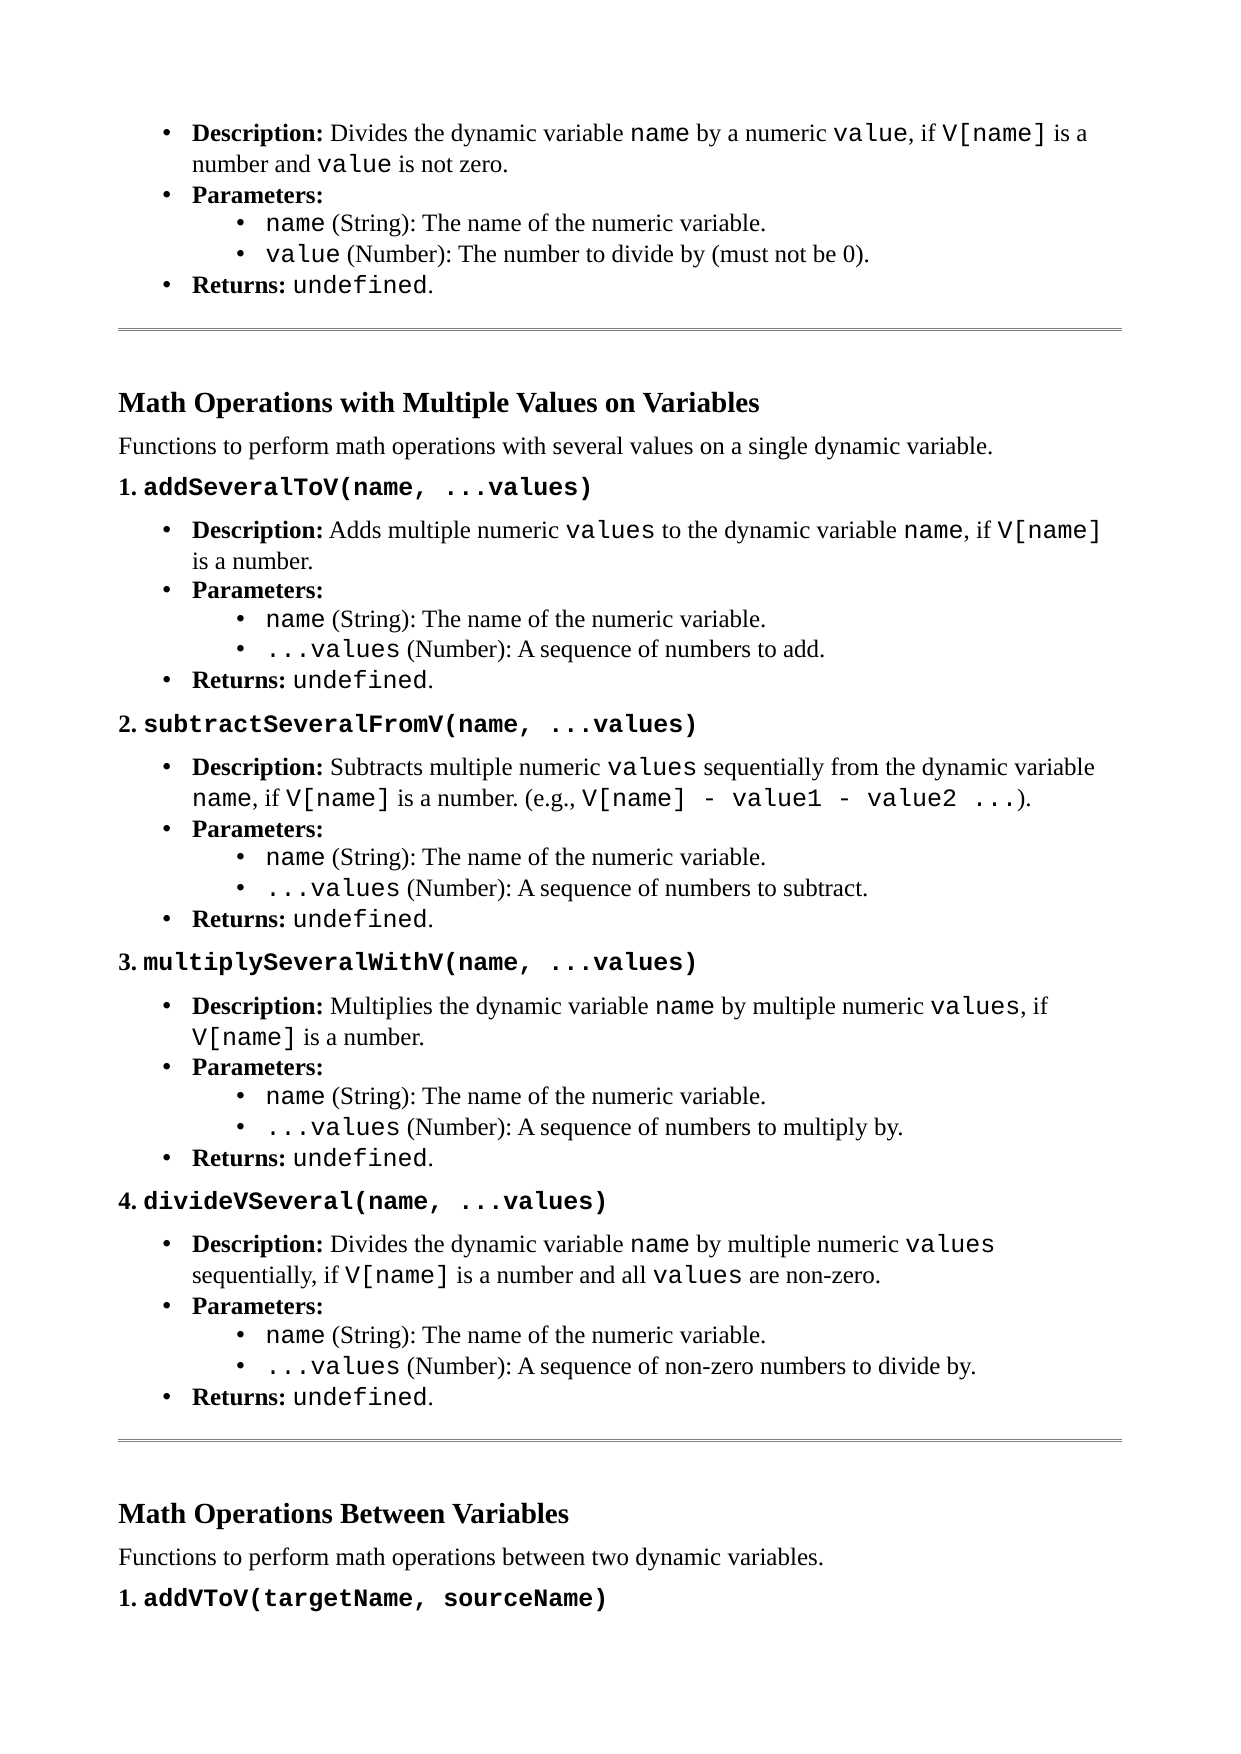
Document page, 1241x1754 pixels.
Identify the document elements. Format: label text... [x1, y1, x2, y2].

list name (String): The name of the numeric variable. [236, 1320, 1122, 1351]
list Parameters: [162, 575, 1122, 604]
list name (String): The name of the numeric variable. [236, 1081, 1122, 1112]
list Returns: undefined. [162, 270, 1122, 301]
text Functions to perform math operations between two dynamic variables. [118, 1542, 1122, 1571]
subtitle Math Operations Between Variables [118, 1496, 1122, 1529]
text 3. multiplySeveralWithV(name, ...values) [118, 947, 1122, 978]
list Returns: undefined. [162, 1143, 1122, 1174]
list Description: Divides the dynamic variable name by a numeric value, if V[name] is a number and value is not zero. [162, 118, 1122, 180]
list ...values (Number): A sequence of non-zero numbers to divide by. [236, 1351, 1122, 1382]
list name (String): The name of the numeric variable. [236, 842, 1122, 873]
list Parameters: [162, 1052, 1122, 1081]
list Parameters: [162, 180, 1122, 208]
text 2. subtractSeveralFromV(name, ...values) [118, 709, 1122, 739]
list name (String): The name of the numeric variable. [236, 208, 1122, 239]
list Description: Subtracts multiple numeric values sequentially from the dynamic variable name, if V[name] is a number. (e.g., V[name] - value1 - value2 ...). [162, 752, 1122, 814]
list Description: Multiplies the dynamic variable name by multiple numeric values, if V[name] is a number. [162, 991, 1122, 1052]
list name (String): The name of the numeric variable. [236, 604, 1122, 634]
text 4. divideVSeveral(name, ...values) [118, 1186, 1122, 1217]
list Returns: undefined. [162, 904, 1122, 935]
list Parameters: [162, 1291, 1122, 1320]
list Parameters: [162, 814, 1122, 842]
list Returns: undefined. [162, 1382, 1122, 1412]
subtitle Math Operations with Multiple Values on Variables [118, 385, 1122, 418]
list ...values (Number): A sequence of numbers to subtract. [236, 873, 1122, 904]
list Description: Adds multiple numeric values to the dynamic variable name, if V[name] is a number. [162, 515, 1122, 575]
list Returns: undefined. [162, 665, 1122, 696]
text 1. addSeveralToV(name, ...values) [118, 472, 1122, 503]
list ...values (Number): A sequence of numbers to add. [236, 634, 1122, 665]
text 1. addVToV(targetName, sourceName) [118, 1583, 1122, 1614]
list Description: Divides the dynamic variable name by multiple numeric values sequentially, if V[name] is a number and all values are non-zero. [162, 1229, 1122, 1291]
text Functions to perform math operations with several values on a single dynamic variable. [118, 431, 1122, 459]
list ...values (Number): A sequence of numbers to multiply by. [236, 1112, 1122, 1143]
list value (Number): The number to divide by (must not be 0). [236, 239, 1122, 270]
